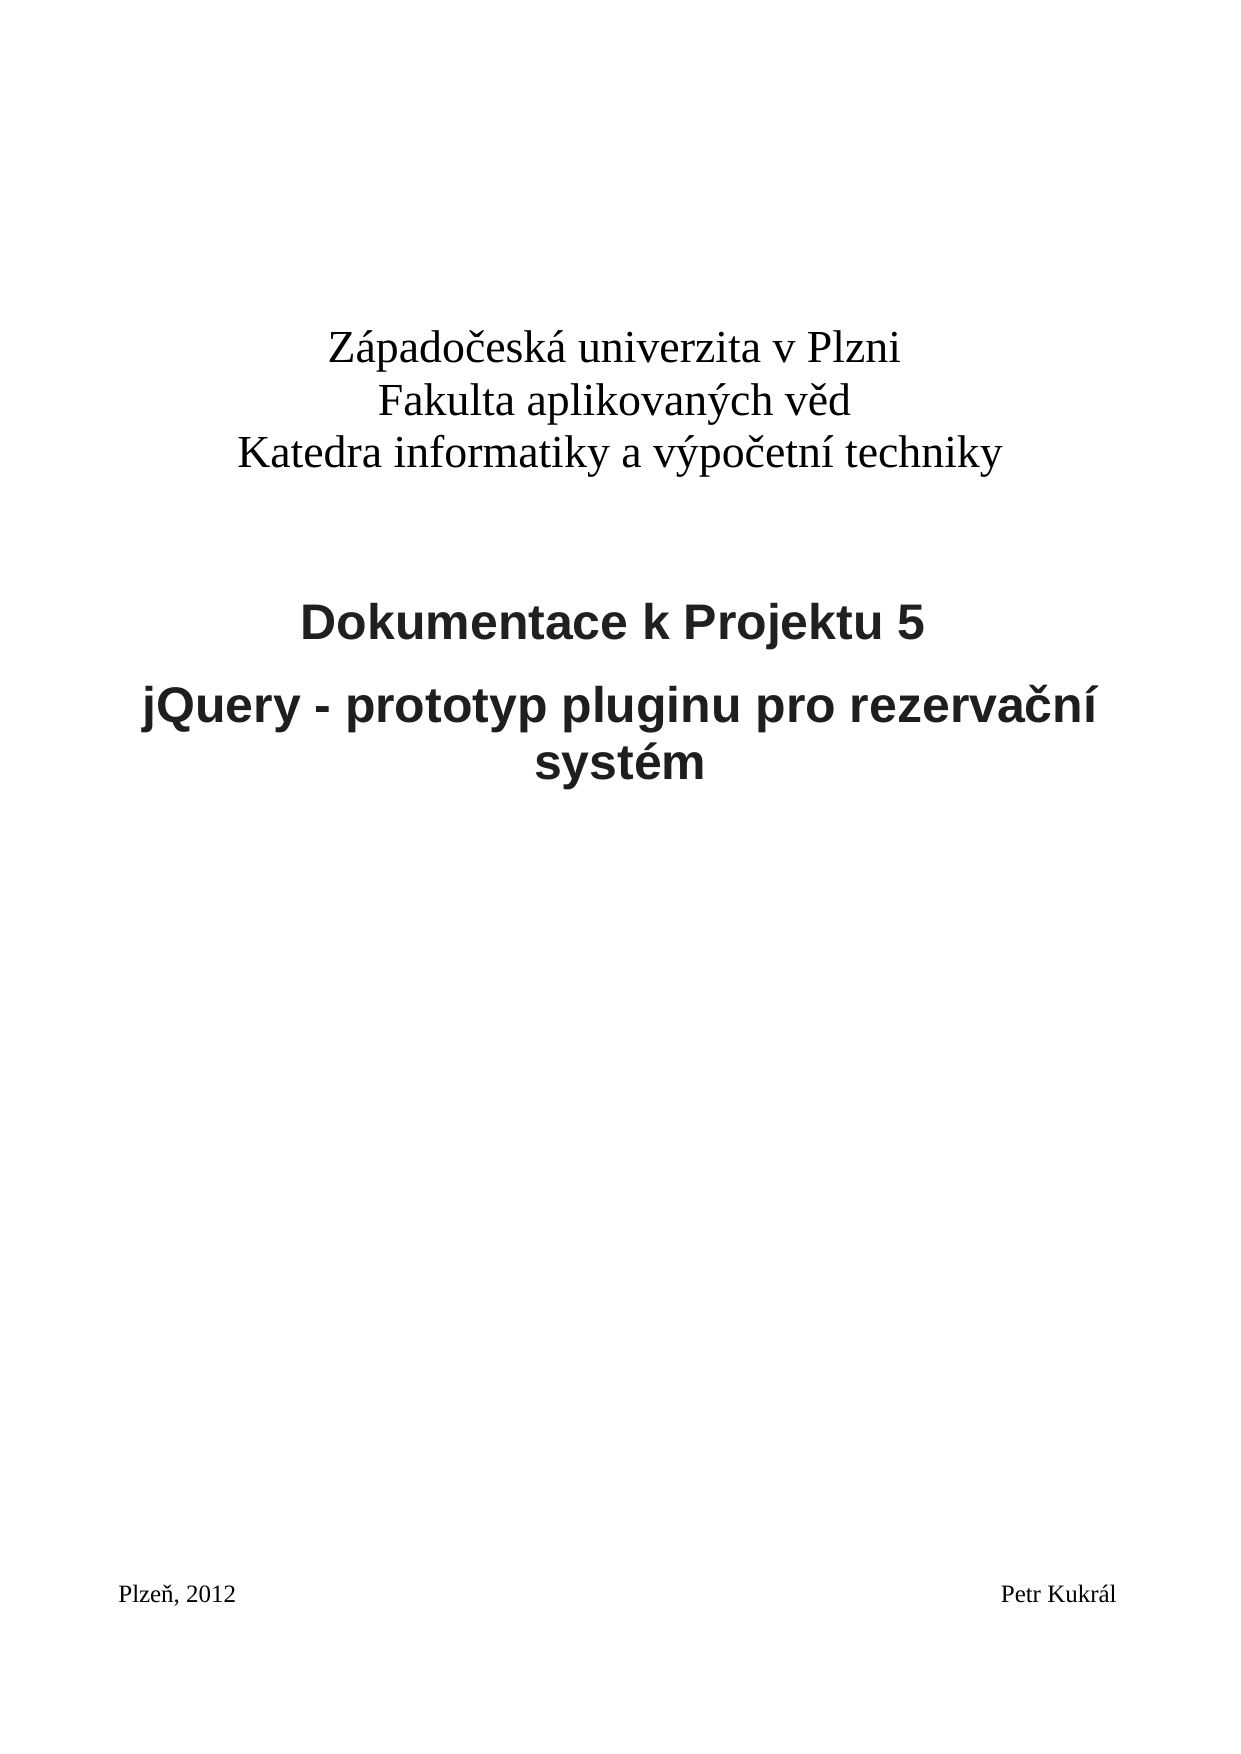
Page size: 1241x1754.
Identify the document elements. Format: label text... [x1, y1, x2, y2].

text Katedra informatiky a výpočetní techniky [118, 425, 1122, 477]
subtitle jQuery - prototyp pluginu pro rezervační systém [118, 675, 1122, 790]
text Fakulta aplikovaných věd [118, 372, 1122, 425]
text Dokumentace k Projektu 5 [118, 592, 1122, 650]
text Plzeň, 2012 Petr Kukrál [118, 1579, 1122, 1607]
text Západočeská univerzita v Plzni [118, 319, 1122, 372]
